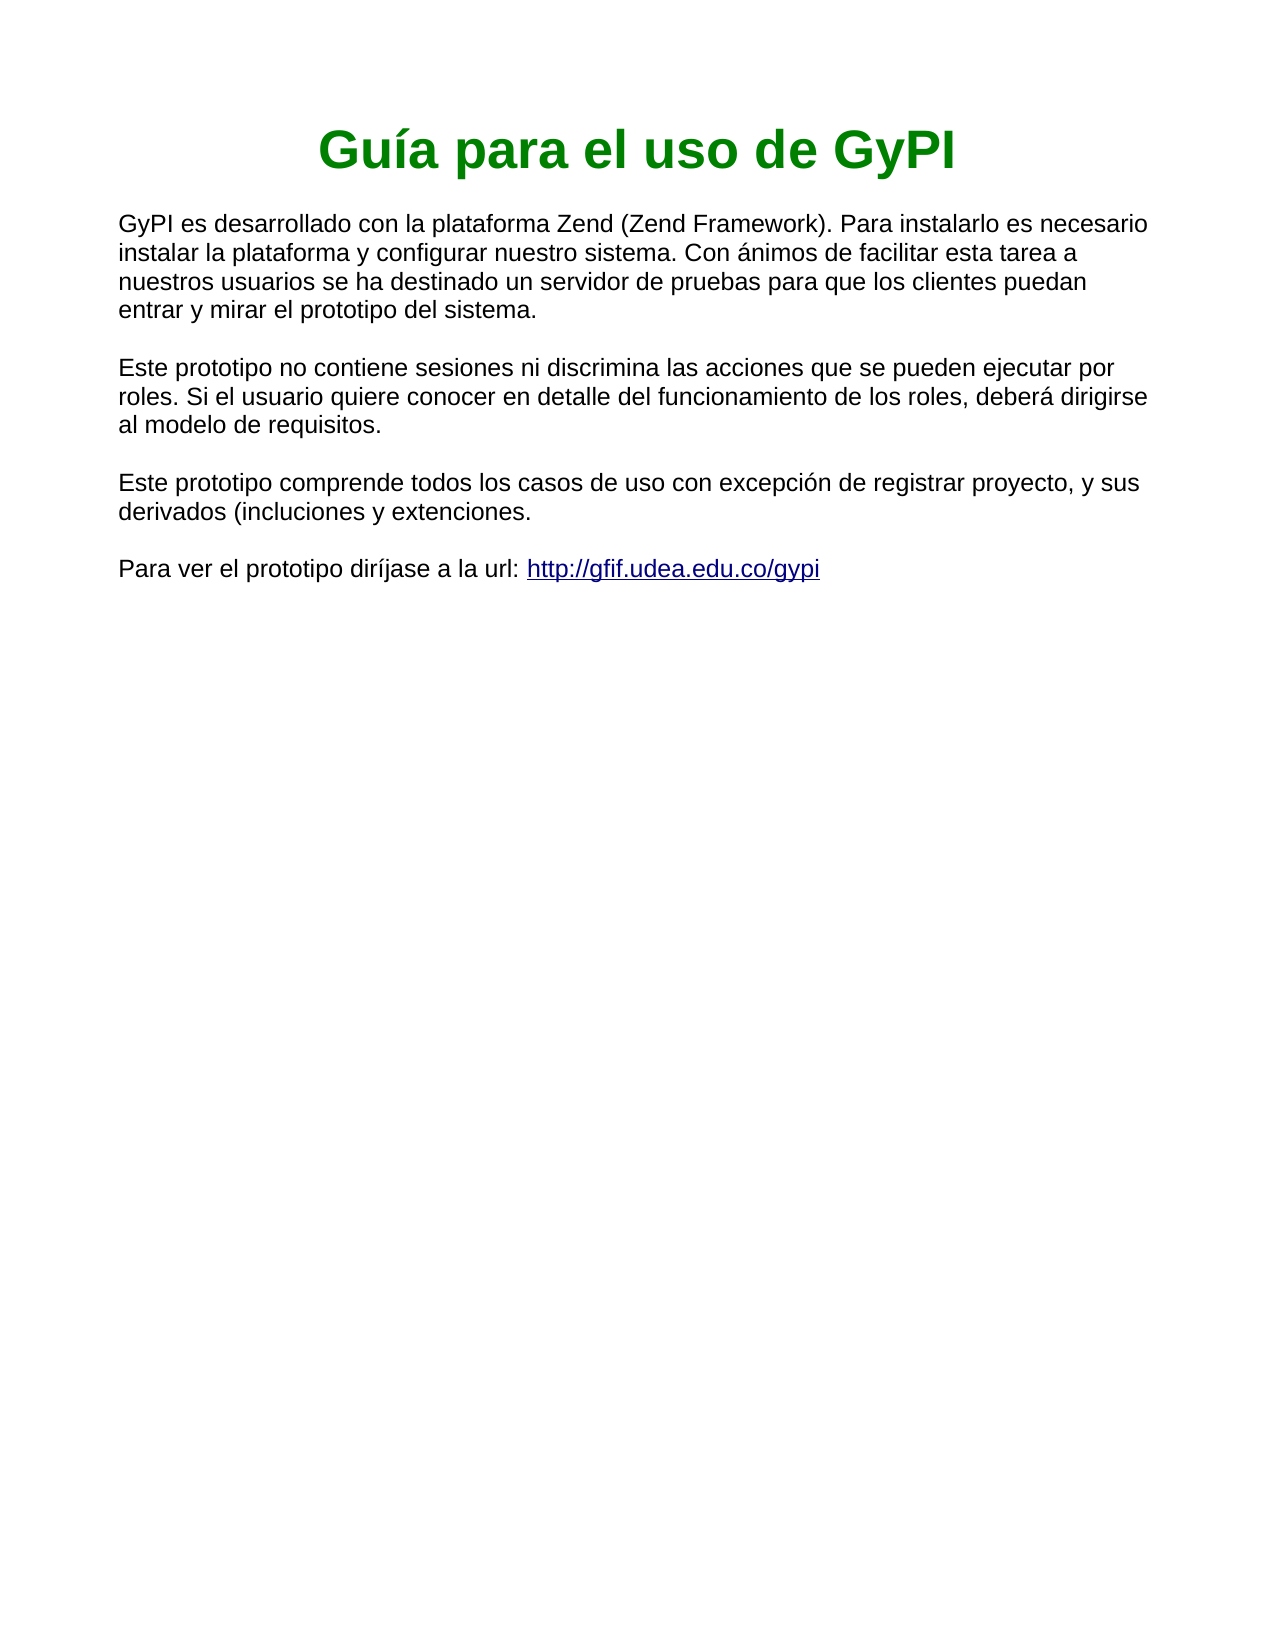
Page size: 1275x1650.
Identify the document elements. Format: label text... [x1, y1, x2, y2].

text Guía para el uso de GyPI [118, 118, 1157, 180]
text Para ver el prototipo diríjase a la url: http://gfif.udea.edu.co/gypi [118, 554, 1157, 583]
text Este prototipo no contiene sesiones ni discrimina las acciones que se pueden ejecutar por roles. Si el usuario quiere conocer en detalle del funcionamiento de los roles, deberá dirigirse al modelo de requisitos. [118, 353, 1157, 439]
text GyPI es desarrollado con la plataforma Zend (Zend Framework). Para instalarlo es necesario instalar la plataforma y configurar nuestro sistema. Con ánimos de facilitar esta tarea a nuestros usuarios se ha destinado un servidor de pruebas para que los clientes puedan entrar y mirar el prototipo del sistema. [118, 209, 1157, 324]
text Este prototipo comprende todos los casos de uso con excepción de registrar proyecto, y sus derivados (incluciones y extenciones. [118, 468, 1157, 525]
